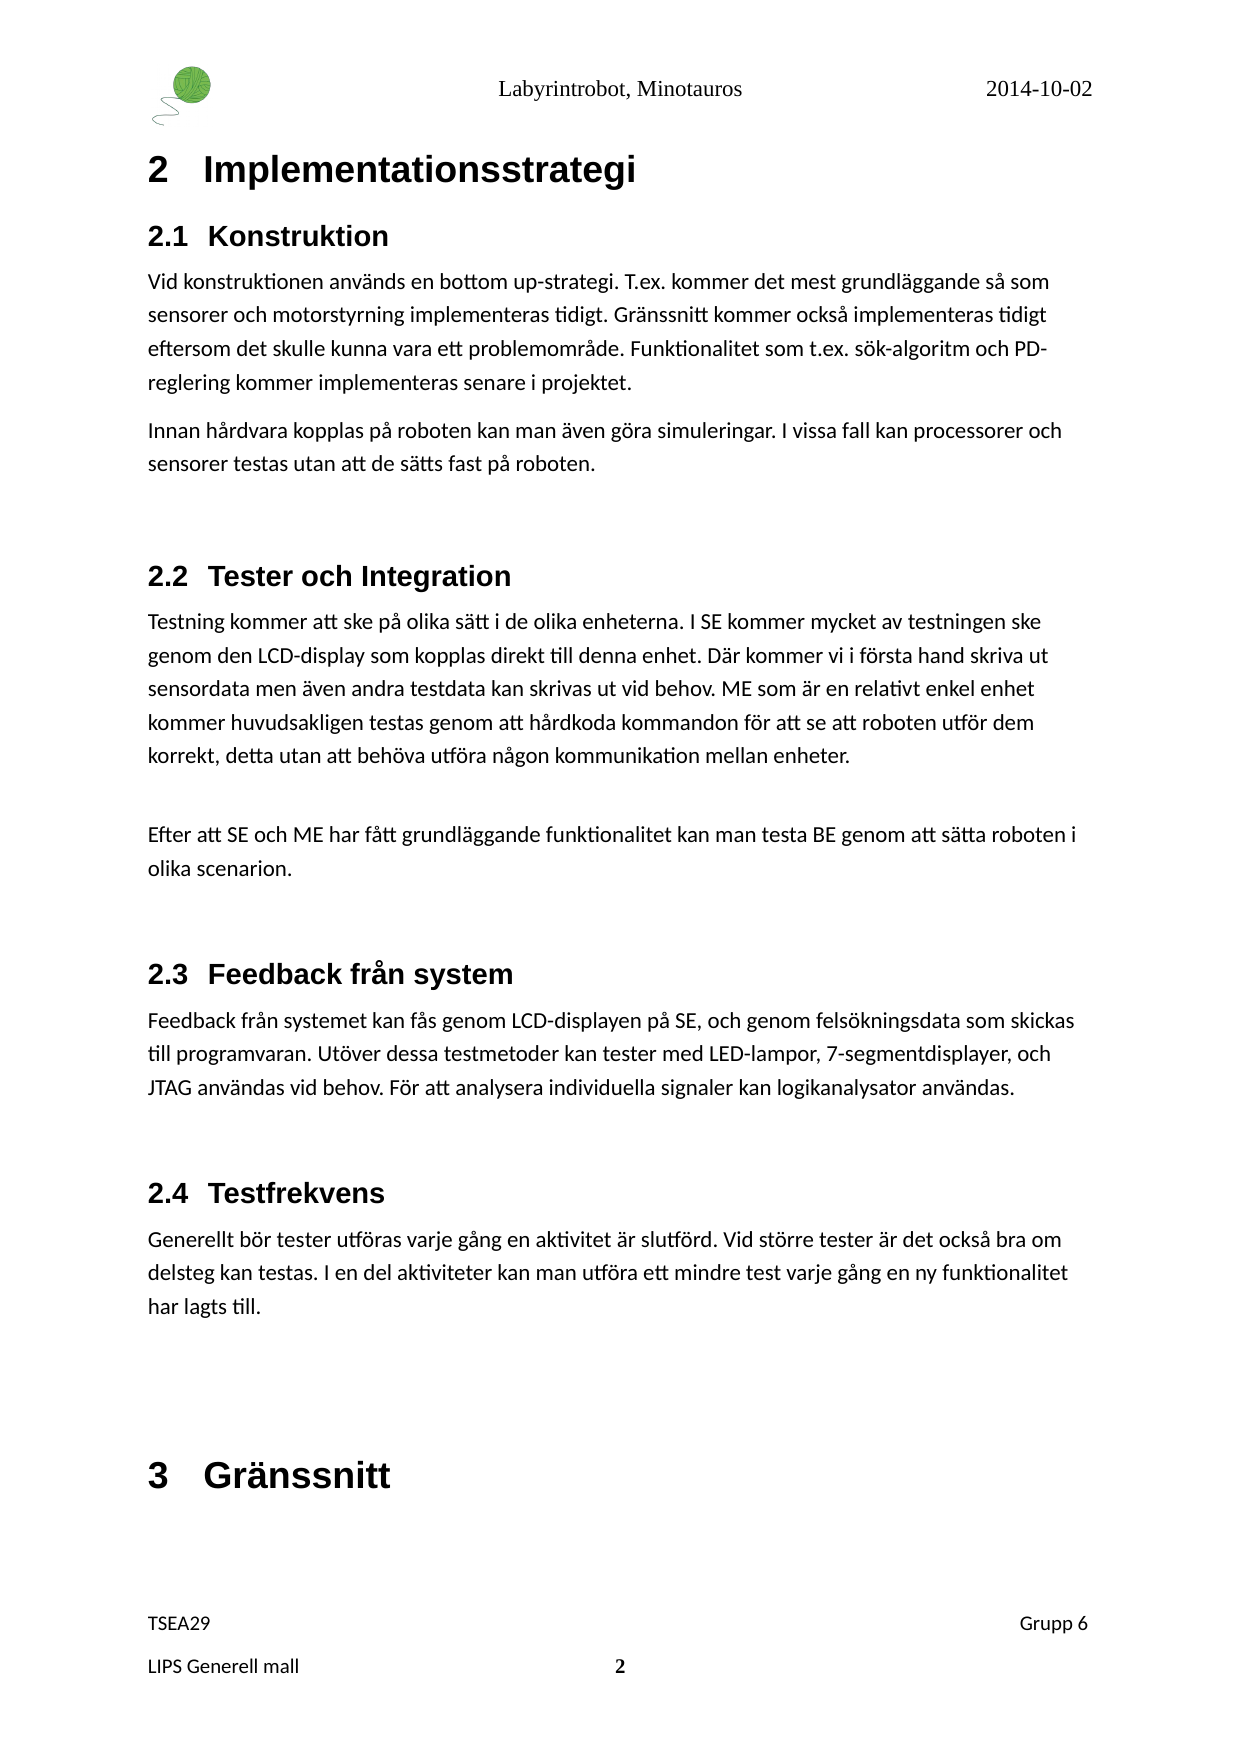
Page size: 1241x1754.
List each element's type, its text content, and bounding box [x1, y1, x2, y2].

text Efter att SE och ME har fått grundläggande funktionalitet kan man testa BE genom att sätta roboten i olika scenarion. [148, 820, 1092, 882]
text Generellt bör tester utföras varje gång en aktivitet är slutförd. Vid större tester är det också bra om delsteg kan testas. I en del aktiviteter kan man utföra ett mindre test varje gång en ny funktionalitet har lagts till. [148, 1225, 1092, 1320]
subtitle Testfrekvens [148, 1176, 1092, 1210]
text Feedback från systemet kan fås genom LCD-displayen på SE, och genom felsökningsdata som skickas till programvaran. Utöver dessa testmetoder kan tester med LED-lampor, 7-segmentdisplayer, och JTAG användas vid behov. För att analysera individuella signaler kan logikanalysator användas. [148, 1006, 1092, 1101]
subtitle Gränssnitt [148, 1453, 1092, 1497]
text Innan hårdvara kopplas på roboten kan man även göra simuleringar. I vissa fall kan processorer och sensorer testas utan att de sätts fast på roboten. [148, 416, 1092, 477]
subtitle Feedback från system [148, 957, 1092, 991]
subtitle Tester och Integration [148, 559, 1092, 593]
subtitle Implementationsstrategi [148, 148, 1092, 191]
text Testning kommer att ske på olika sätt i de olika enheterna. I SE kommer mycket av testningen ske genom den LCD-display som kopplas direkt till denna enhet. Där kommer vi i första hand skriva ut sensordata men även andra testdata kan skrivas ut vid behov. ME som är en relativt enkel enhet kommer huvudsakligen testas genom att hårdkoda kommandon för att se att roboten utför dem korrekt, detta utan att behöva utföra någon kommunikation mellan enheter. [148, 607, 1092, 769]
picture [150, 64, 214, 128]
text Vid konstruktionen används en bottom up-strategi. T.ex. kommer det mest grundläggande så som sensorer och motorstyrning implementeras tidigt. Gränssnitt kommer också implementeras tidigt eftersom det skulle kunna vara ett problemområde. Funktionalitet som t.ex. sök-algoritm och PD-reglering kommer implementeras senare i projektet. [148, 267, 1092, 396]
subtitle Konstruktion [148, 219, 1092, 252]
